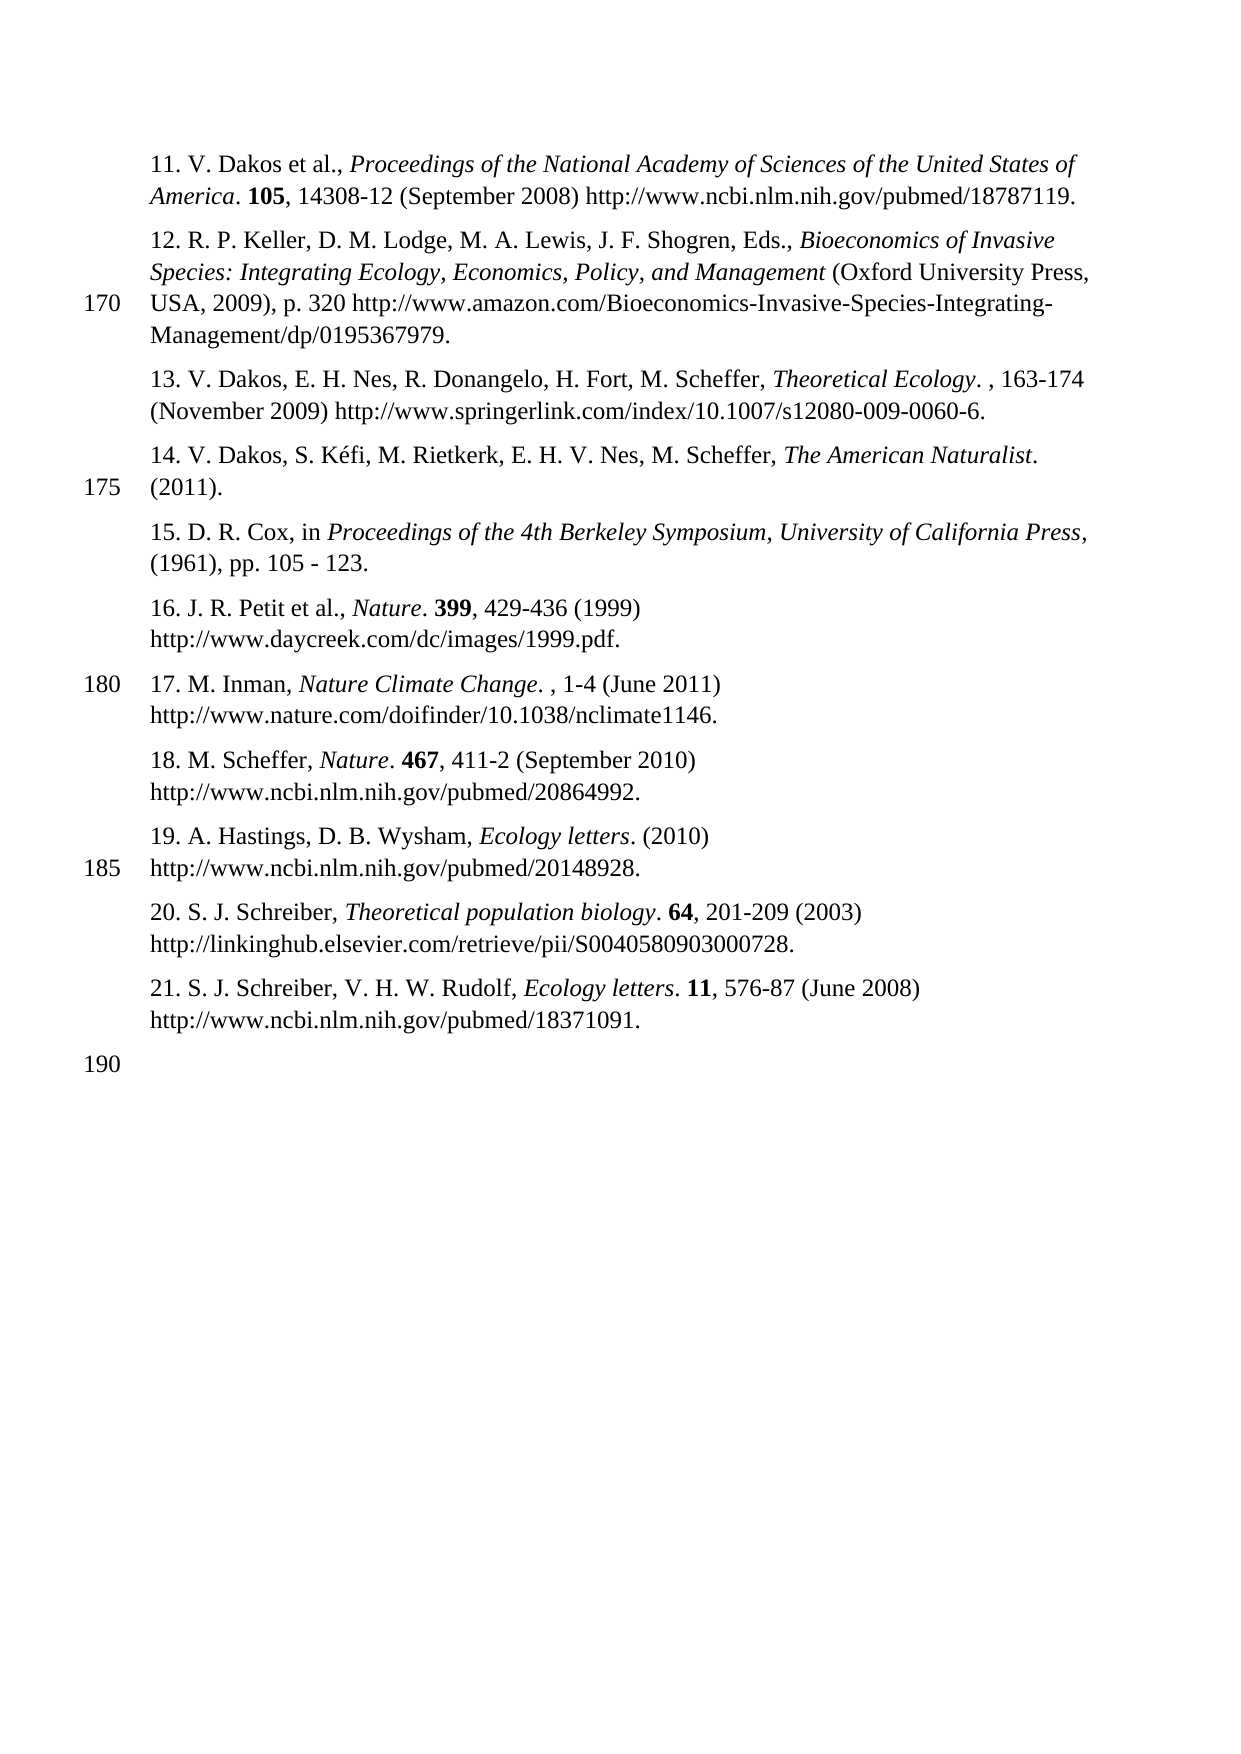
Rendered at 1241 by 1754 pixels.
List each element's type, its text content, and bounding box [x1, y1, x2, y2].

text 17. M. Inman, Nature Climate Change. , 1-4 (June 2011) http://www.nature.com/doifinder/10.1038/nclimate1146. [150, 670, 1090, 729]
text 11. V. Dakos et al., Proceedings of the National Academy of Sciences of the United States of America. 105, 14308-12 (September 2008) http://www.ncbi.nlm.nih.gov/pubmed/18787119. [150, 150, 1090, 209]
text 15. D. R. Cox, in Proceedings of the 4th Berkeley Symposium, University of California Press, (1961), pp. 105 - 123. [150, 518, 1090, 577]
text 12. R. P. Keller, D. M. Lodge, M. A. Lewis, J. F. Shogren, Eds., Bioeconomics of Invasive Species: Integrating Ecology, Economics, Policy, and Management (Oxford University Press, USA, 2009), p. 320 http://www.amazon.com/Bioeconomics-Invasive-Species-Integrating-Management/dp/0195367979. [150, 226, 1090, 349]
text 14. V. Dakos, S. Kéfi, M. Rietkerk, E. H. V. Nes, M. Scheffer, The American Naturalist. (2011). [150, 442, 1090, 501]
text 13. V. Dakos, E. H. Nes, R. Donangelo, H. Fort, M. Scheffer, Theoretical Ecology. , 163-174 (November 2009) http://www.springerlink.com/index/10.1007/s12080-009-0060-6. [150, 366, 1090, 425]
text 16. J. R. Petit et al., Nature. 399, 429-436 (1999) http://www.daycreek.com/dc/images/1999.pdf. [150, 594, 1090, 653]
text 19. A. Hastings, D. B. Wysham, Ecology letters. (2010) http://www.ncbi.nlm.nih.gov/pubmed/20148928. [150, 822, 1090, 881]
text 18. M. Scheffer, Nature. 467, 411-2 (September 2010) http://www.ncbi.nlm.nih.gov/pubmed/20864992. [150, 746, 1090, 805]
text 21. S. J. Schreiber, V. H. W. Rudolf, Ecology letters. 11, 576-87 (June 2008) http://www.ncbi.nlm.nih.gov/pubmed/18371091. [150, 974, 1090, 1033]
text 20. S. J. Schreiber, Theoretical population biology. 64, 201-209 (2003) http://linkinghub.elsevier.com/retrieve/pii/S0040580903000728. [150, 898, 1090, 957]
